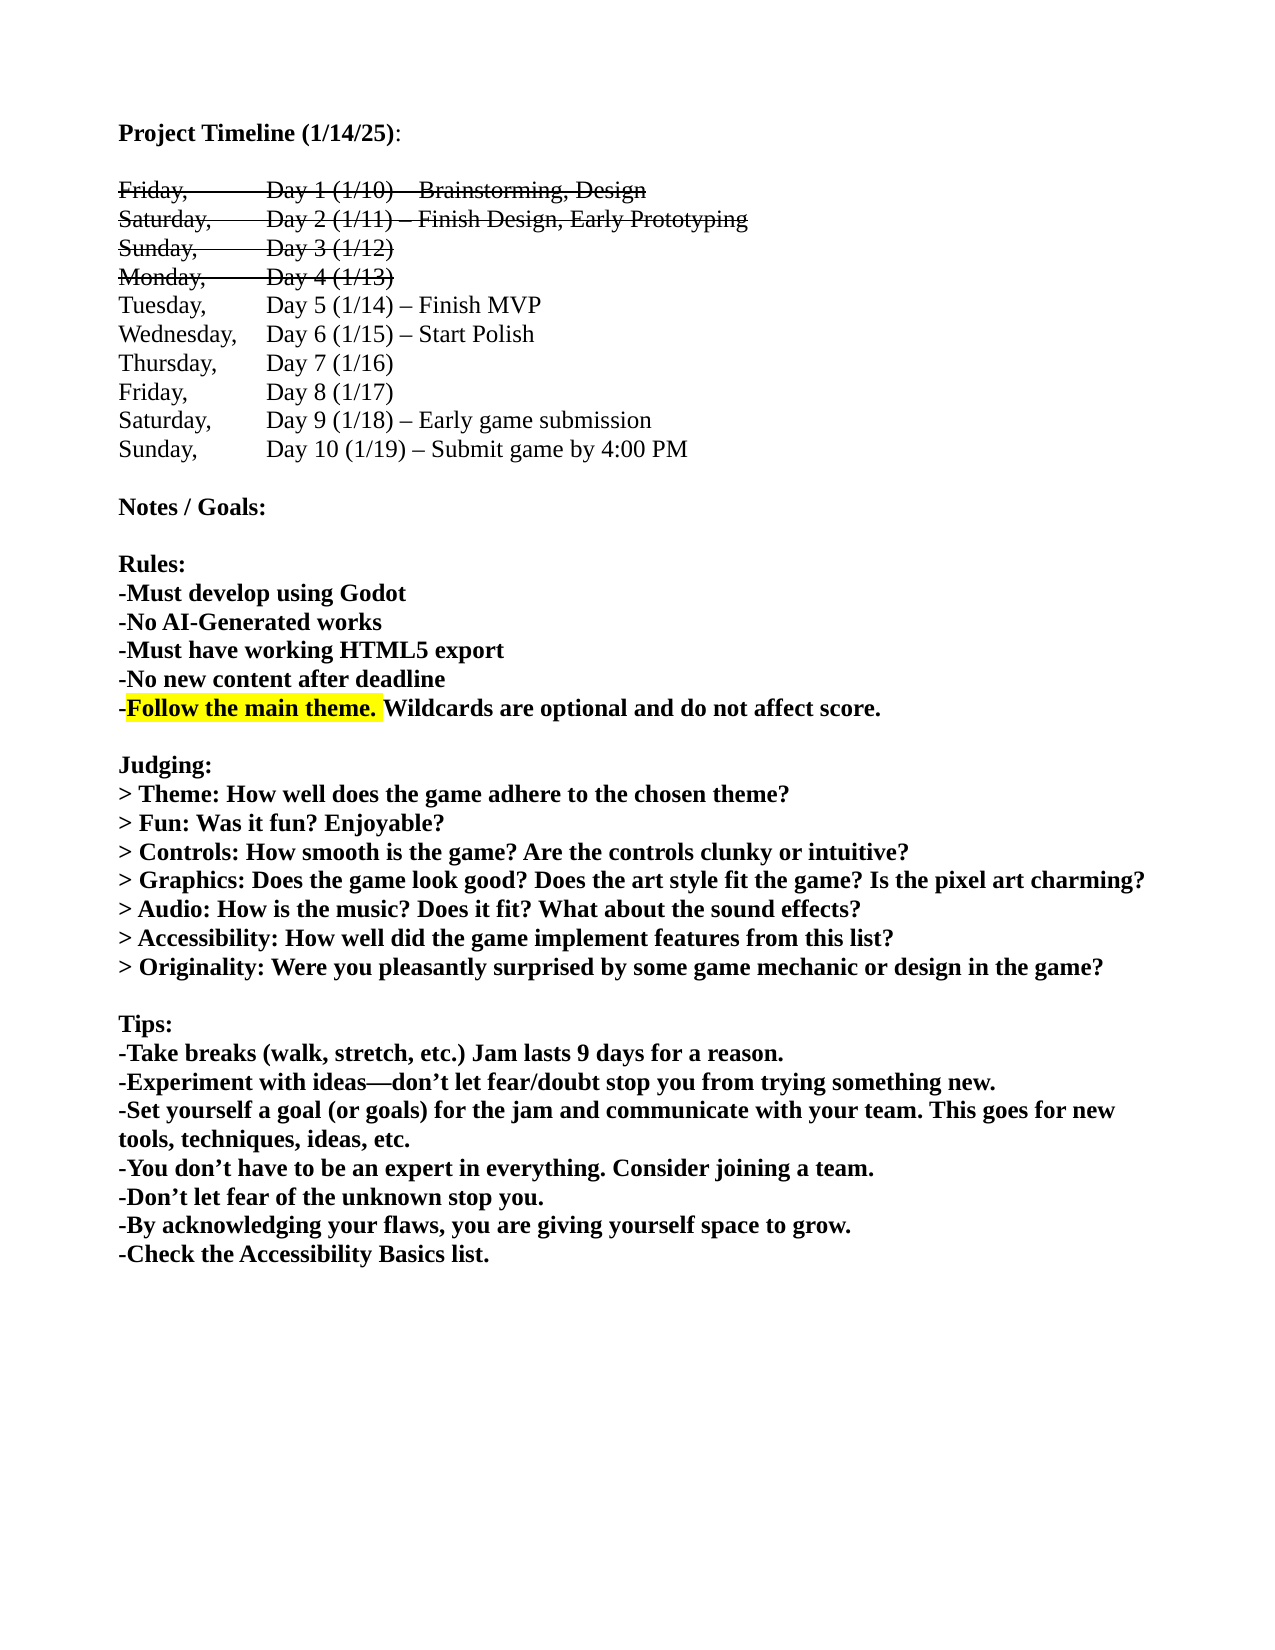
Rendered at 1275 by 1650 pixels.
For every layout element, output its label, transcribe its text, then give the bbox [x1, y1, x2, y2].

text Tuesday, Day 5 (1/14) – Finish MVP [118, 291, 1157, 319]
text -Set yourself a goal (or goals) for the jam and communicate with your team. This goes for new tools, techniques, ideas, etc. [118, 1096, 1157, 1153]
text -By acknowledging your flaws, you are giving yourself space to grow. [118, 1211, 1157, 1239]
text Monday, Day 4 (1/13) [118, 262, 1157, 291]
text > Graphics: Does the game look good? Does the art style fit the game? Is the pixel art charming? [118, 866, 1157, 894]
text -Must develop using Godot [118, 578, 1157, 607]
text Sunday, Day 3 (1/12) [118, 233, 1157, 262]
text Sunday, Day 10 (1/19) – Submit game by 4:00 PM [118, 434, 1157, 463]
text -Don’t let fear of the unknown stop you. [118, 1182, 1157, 1211]
text -No AI-Generated works [118, 607, 1157, 636]
text -Check the Accessibility Basics list. [118, 1239, 1157, 1268]
text Tips: [118, 1009, 1157, 1038]
text Friday, Day 1 (1/10) – Brainstorming, Design [118, 176, 1157, 204]
text -You don’t have to be an expert in everything. Consider joining a team. [118, 1153, 1157, 1182]
text Wednesday, Day 6 (1/15) – Start Polish [118, 319, 1157, 348]
text > Accessibility: How well did the game implement features from this list? [118, 923, 1157, 952]
text -Experiment with ideas—don’t let fear/doubt stop you from trying something new. [118, 1067, 1157, 1096]
text Friday, Day 8 (1/17) [118, 377, 1157, 406]
text Project Timeline (1/14/25): [118, 118, 1157, 147]
text Notes / Goals: [118, 492, 1157, 521]
text Saturday, Day 9 (1/18) – Early game submission [118, 406, 1157, 434]
text > Originality: Were you pleasantly surprised by some game mechanic or design in the game? [118, 952, 1157, 981]
text -Must have working HTML5 export [118, 636, 1157, 664]
text -No new content after deadline [118, 664, 1157, 693]
text Thursday, Day 7 (1/16) [118, 348, 1157, 377]
text > Theme: How well does the game adhere to the chosen theme? [118, 779, 1157, 808]
text > Audio: How is the music? Does it fit? What about the sound effects? [118, 894, 1157, 923]
text > Fun: Was it fun? Enjoyable? [118, 808, 1157, 837]
text Saturday, Day 2 (1/11) – Finish Design, Early Prototyping [118, 204, 1157, 233]
text > Controls: How smooth is the game? Are the controls clunky or intuitive? [118, 837, 1157, 866]
text -Take breaks (walk, stretch, etc.) Jam lasts 9 days for a reason. [118, 1038, 1157, 1067]
text -Follow the main theme. Wildcards are optional and do not affect score. [118, 693, 1157, 722]
text Judging: [118, 751, 1157, 779]
text Rules: [118, 549, 1157, 578]
